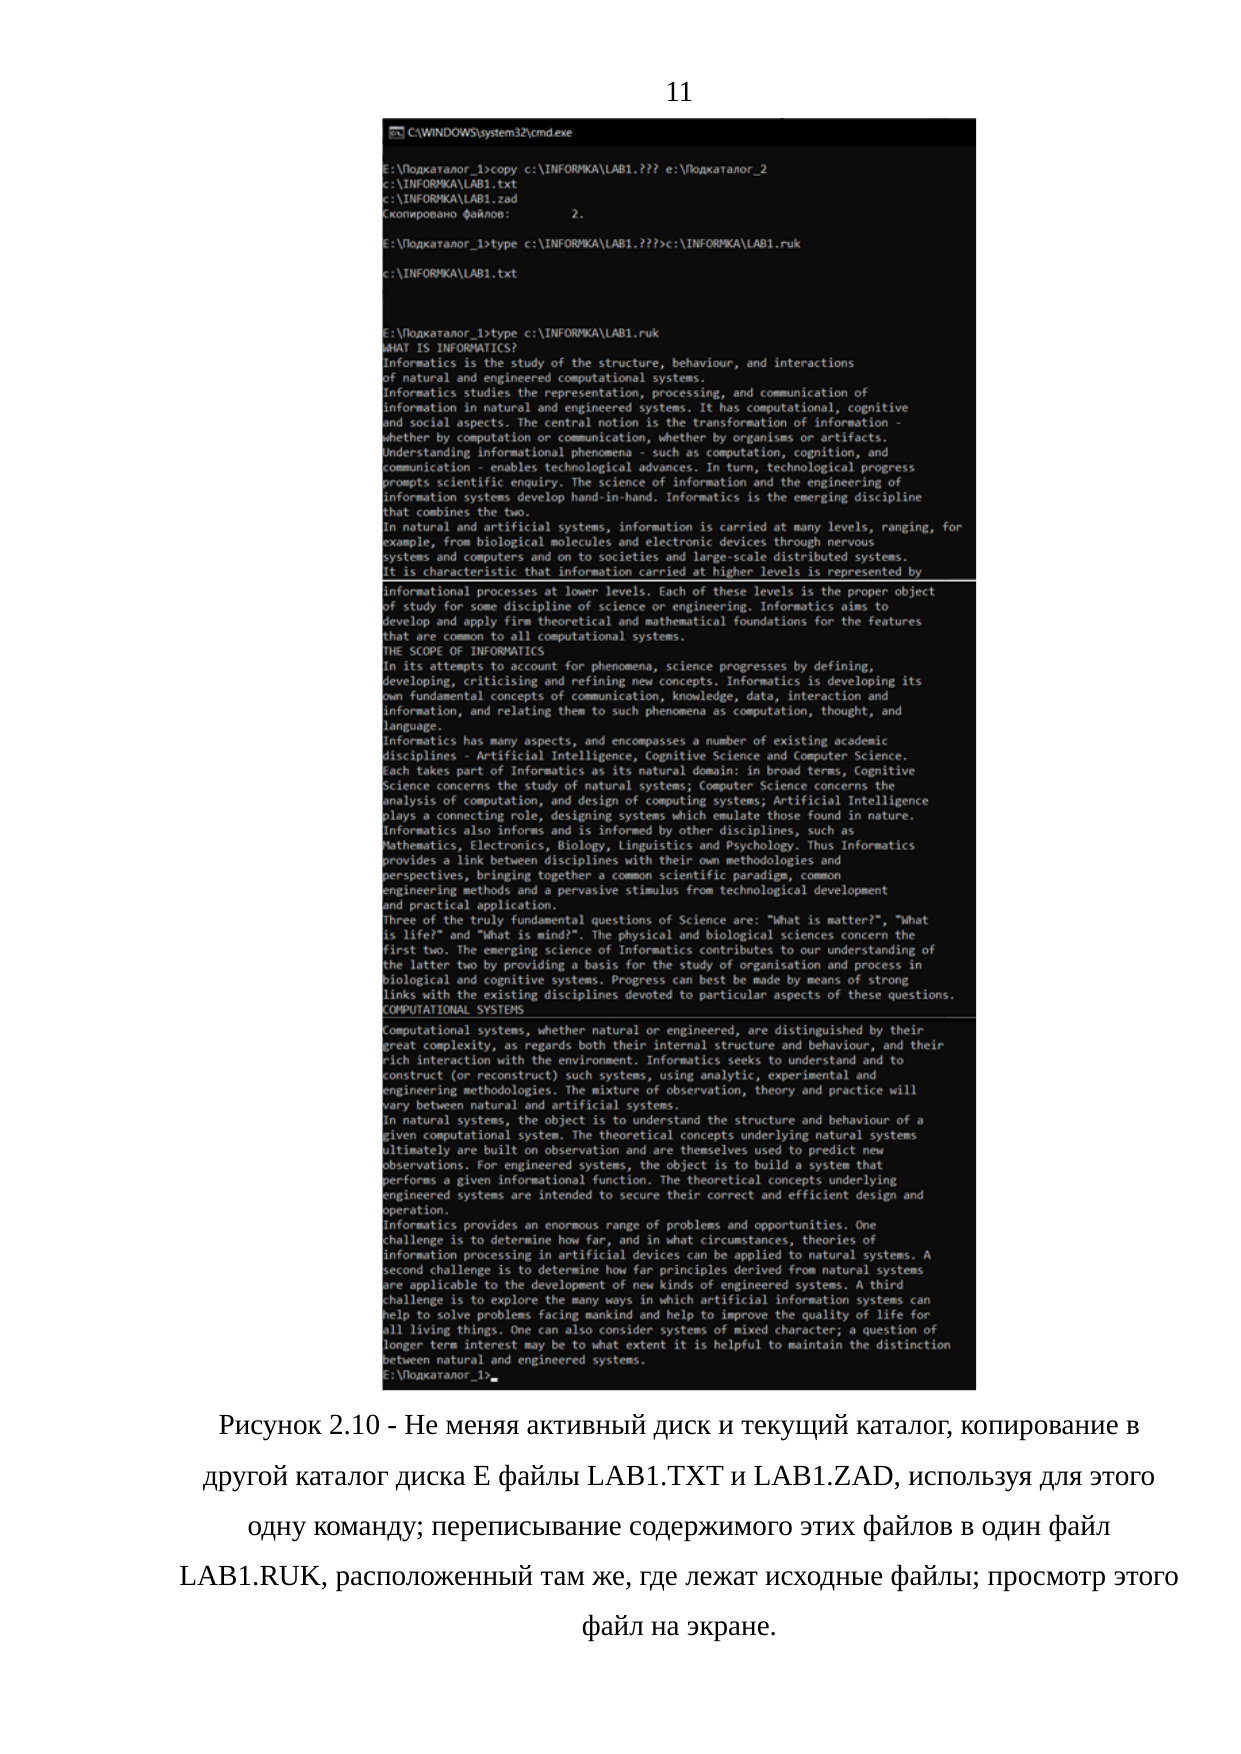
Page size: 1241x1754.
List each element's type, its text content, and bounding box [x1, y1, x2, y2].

text Рисунок 2.10 - Не меняя активный диск и текущий каталог, копирование в другой каталог диска E файлы LAB1.TXT и LAB1.ZAD, используя для этого одну команду; переписывание содержимого этих файлов в один файл LAB1.RUK, расположенный там же, где лежат исходные файлы; просмотр этого файл на экране. [177, 1407, 1181, 1642]
